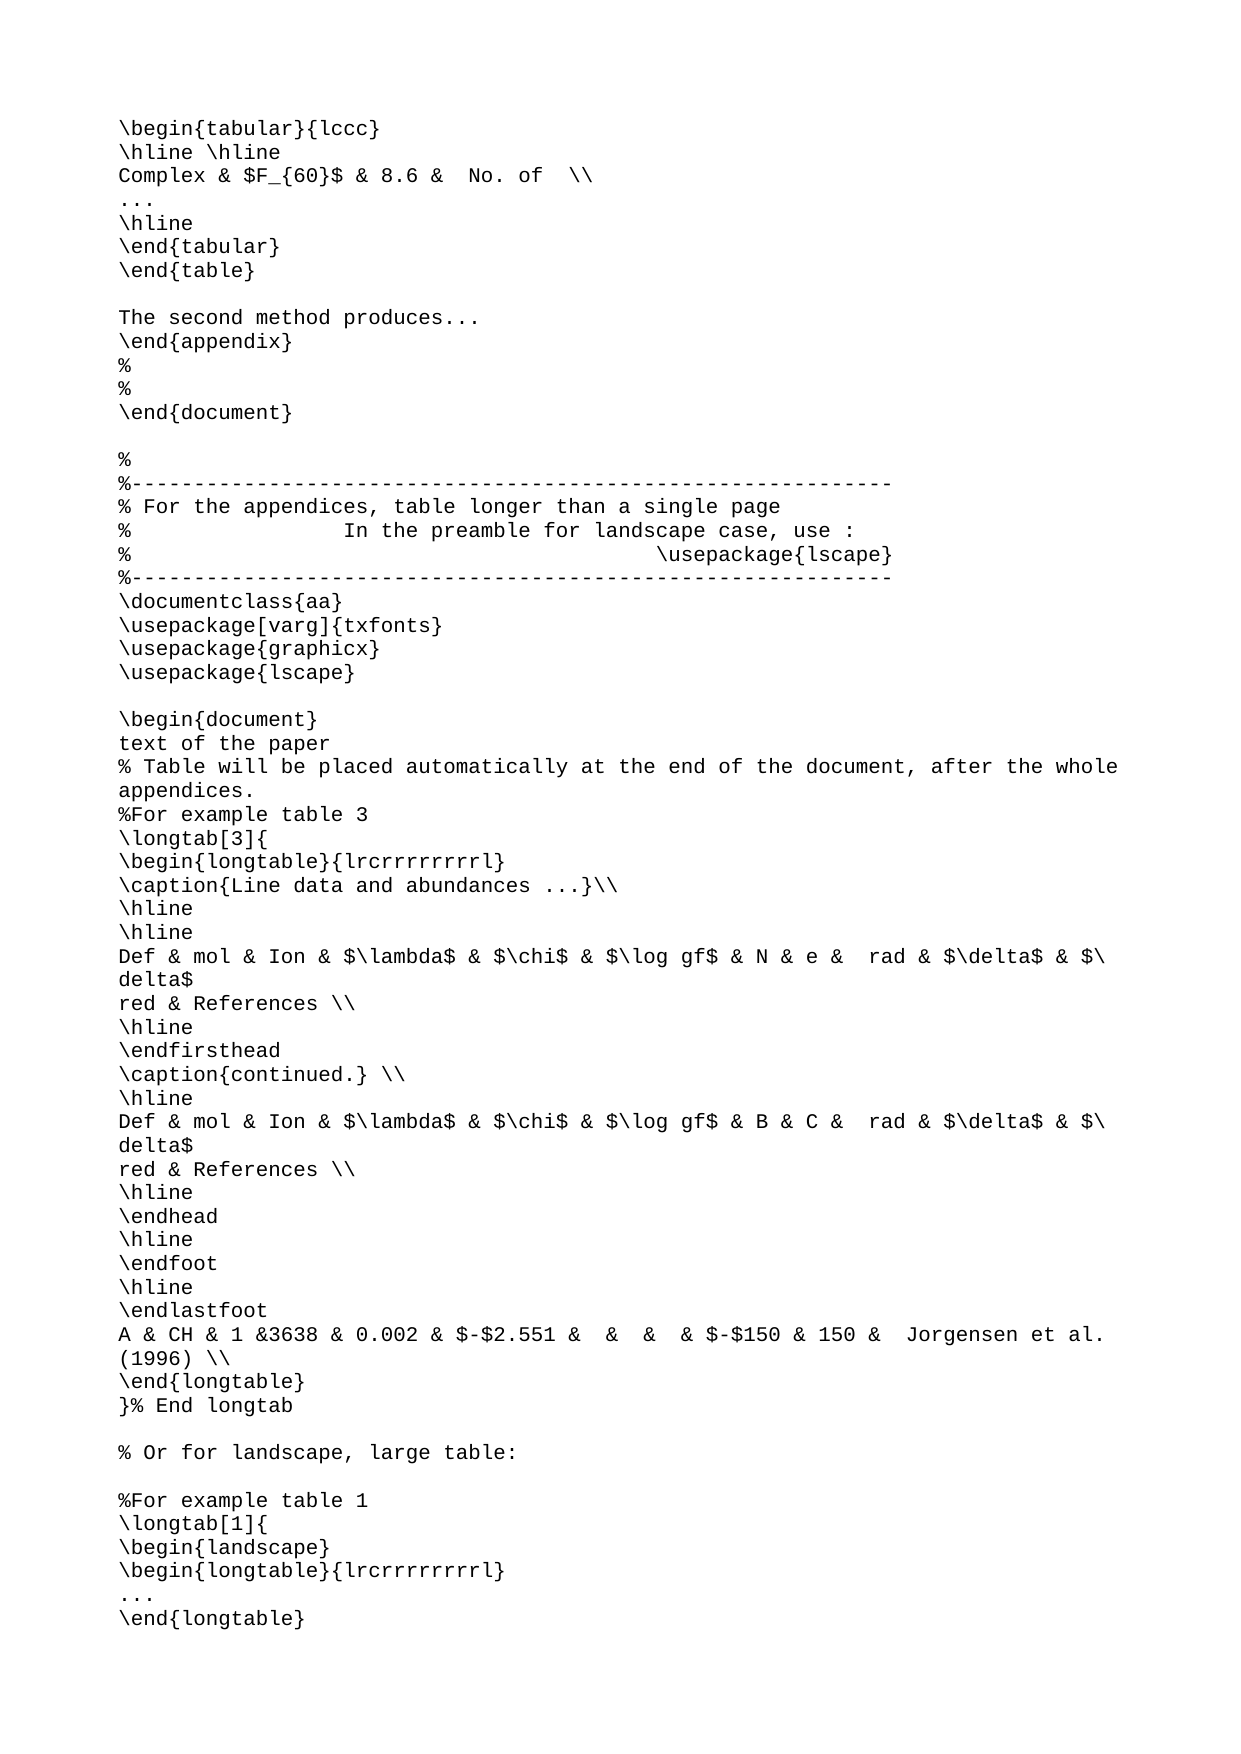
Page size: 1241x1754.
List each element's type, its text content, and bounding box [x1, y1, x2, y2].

text \longtab[1]{ [118, 1513, 1122, 1537]
text \begin{landscape} [118, 1537, 1122, 1561]
text \endlastfoot [118, 1300, 1122, 1324]
text ... [118, 189, 1122, 213]
text Complex & $F_{60}$ & 8.6 & No. of \\ [118, 165, 1122, 189]
text \hline [118, 1088, 1122, 1111]
text text of the paper [118, 733, 1122, 757]
text % \usepackage{lscape} [118, 544, 1122, 567]
text Def & mol & Ion & $\lambda$ & $\chi$ & $\log gf$ & N & e & rad & $\delta$ & $\delta$ [118, 946, 1122, 993]
text \usepackage{lscape} [118, 662, 1122, 686]
text %For example table 3 [118, 804, 1122, 827]
text % [118, 378, 1122, 402]
text \caption{continued.} \\ [118, 1064, 1122, 1088]
text \usepackage[varg]{txfonts} [118, 615, 1122, 638]
text \hline \hline [118, 142, 1122, 165]
text \begin{document} [118, 709, 1122, 733]
text }% End longtab [118, 1395, 1122, 1419]
text \end{longtable} [118, 1608, 1122, 1631]
text \end{tabular} [118, 236, 1122, 260]
text % In the preamble for landscape case, use : [118, 520, 1122, 544]
text \hline [118, 898, 1122, 922]
text \end{table} [118, 260, 1122, 284]
text % [118, 354, 1122, 378]
text \endfirsthead [118, 1040, 1122, 1064]
text \hline [118, 922, 1122, 946]
text \end{appendix} [118, 331, 1122, 354]
text %For example table 1 [118, 1489, 1122, 1513]
text \usepackage{graphicx} [118, 638, 1122, 662]
text \hline [118, 1229, 1122, 1253]
text ... [118, 1584, 1122, 1608]
text %------------------------------------------------------------- [118, 473, 1122, 496]
text \hline [118, 1182, 1122, 1206]
text \begin{longtable}{lrcrrrrrrrrl} [118, 1561, 1122, 1584]
text \endhead [118, 1206, 1122, 1229]
text Def & mol & Ion & $\lambda$ & $\chi$ & $\log gf$ & B & C & rad & $\delta$ & $\delta$ [118, 1111, 1122, 1158]
text \hline [118, 1277, 1122, 1300]
text red & References \\ [118, 1158, 1122, 1182]
text \end{document} [118, 402, 1122, 426]
text \documentclass{aa} [118, 591, 1122, 615]
text red & References \\ [118, 993, 1122, 1017]
text \end{longtable} [118, 1371, 1122, 1395]
text % Or for landscape, large table: [118, 1442, 1122, 1466]
text \begin{longtable}{lrcrrrrrrrrl} [118, 851, 1122, 875]
text The second method produces... [118, 307, 1122, 331]
text \begin{tabular}{lccc} [118, 118, 1122, 142]
text \hline [118, 213, 1122, 236]
text A & CH & 1 &3638 & 0.002 & $-$2.551 & & & & $-$150 & 150 & Jorgensen et al. (1996) \\ [118, 1324, 1122, 1371]
text \longtab[3]{ [118, 827, 1122, 851]
text \caption{Line data and abundances ...}\\ [118, 875, 1122, 898]
text % Table will be placed automatically at the end of the document, after the whole appendices. [118, 757, 1122, 804]
text \hline [118, 1017, 1122, 1040]
text % [118, 449, 1122, 473]
text \endfoot [118, 1253, 1122, 1277]
text %------------------------------------------------------------- [118, 567, 1122, 591]
text % For the appendices, table longer than a single page [118, 496, 1122, 520]
